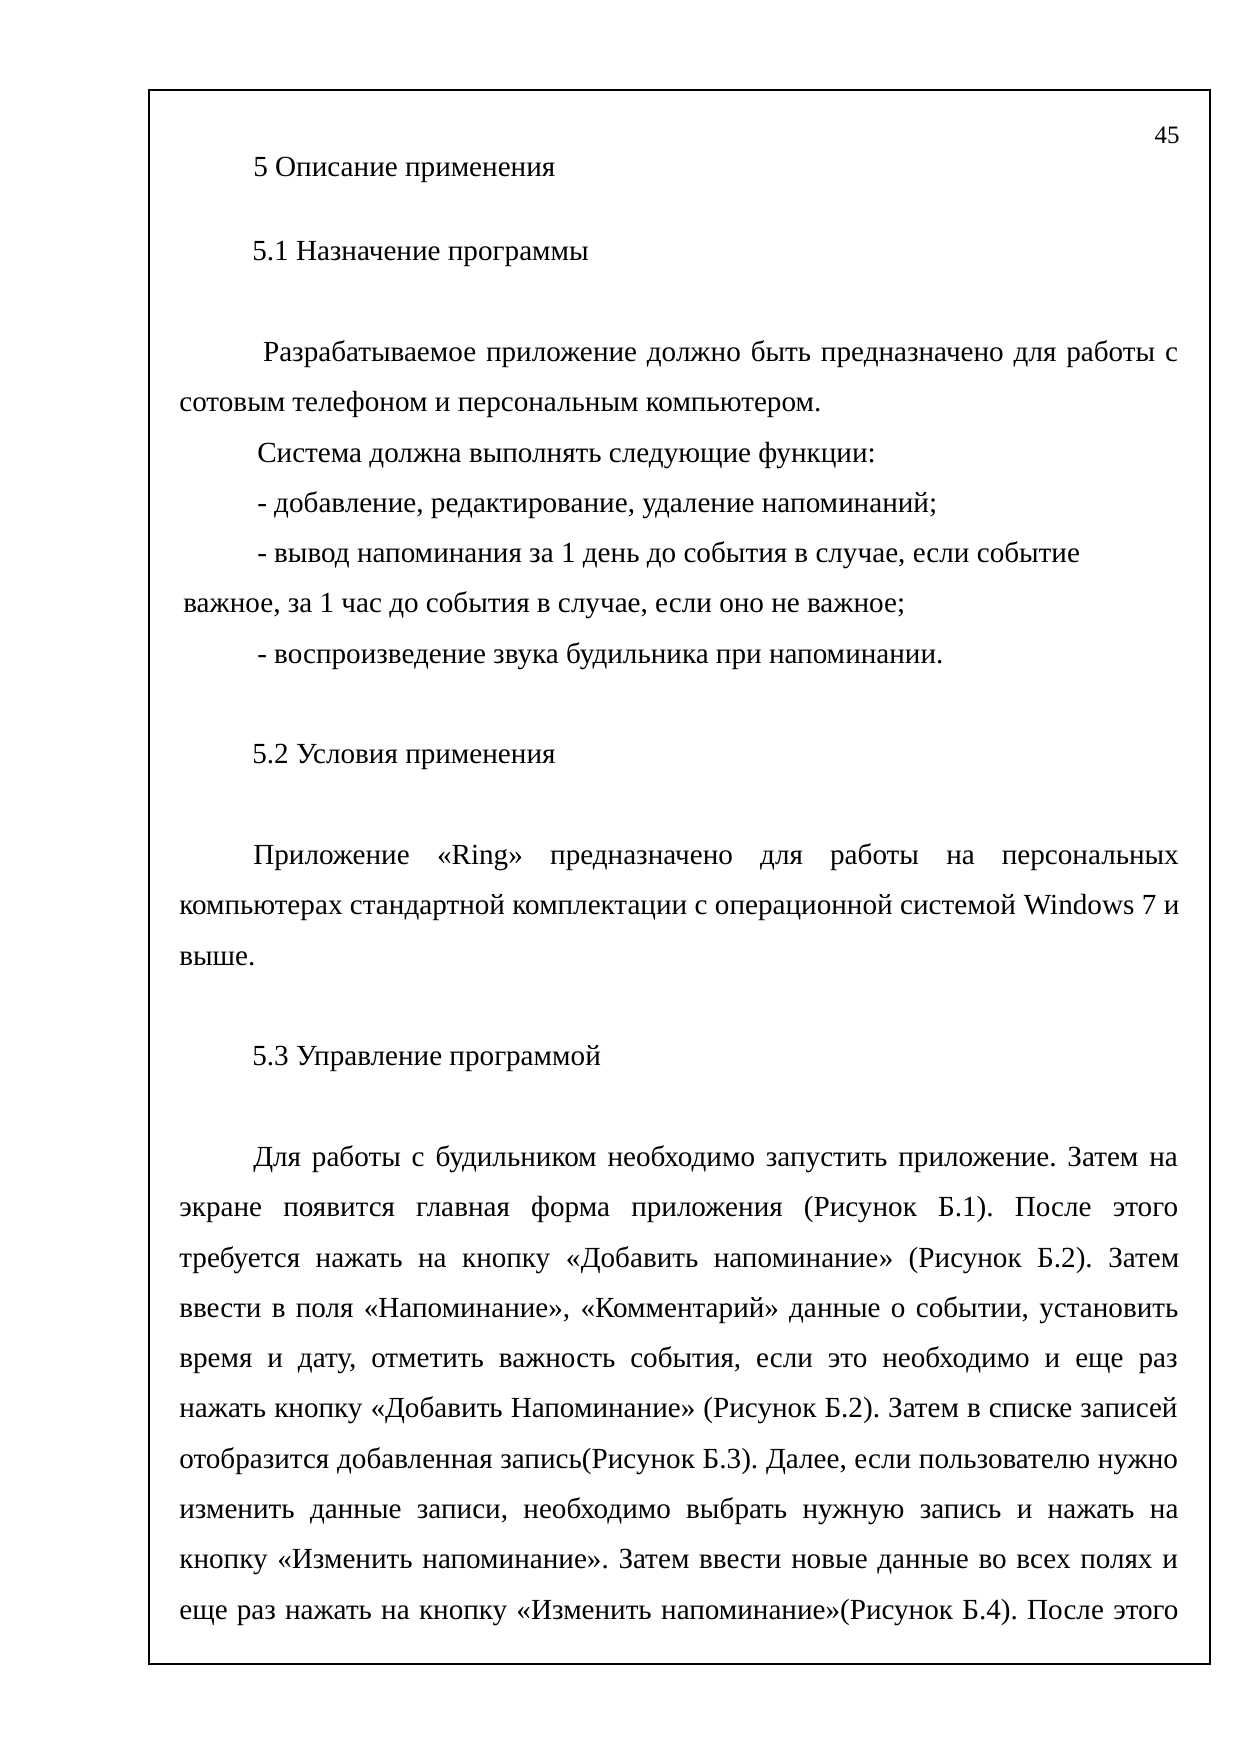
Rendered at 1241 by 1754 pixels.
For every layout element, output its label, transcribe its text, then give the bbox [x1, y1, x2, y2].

text Разрабатываемое приложение должно быть предназначено для работы с сотовым телефоном и персональным компьютером. [179, 334, 1179, 418]
text Для работы с будильником необходимо запустить приложение. Затем на экране появится главная форма приложения (Рисунок Б.1). После этого требуется нажать на кнопку «Добавить напоминание» (Рисунок Б.2). Затем ввести в поля «Напоминание», «Комментарий» данные о событии, установить время и дату, отметить важность события, если это необходимо и еще раз нажать кнопку «Добавить Напоминание» (Рисунок Б.2). Затем в списке записей отобразится добавленная запись(Рисунок Б.3). Далее, если пользователю нужно изменить данные записи, необходимо выбрать нужную запись и нажать на кнопку «Изменить напоминание». Затем ввести новые данные во всех полях и еще раз нажать на кнопку «Изменить напоминание»(Рисунок Б.4). После этого [179, 1139, 1179, 1625]
text - добавление, редактирование, удаление напоминаний; [183, 485, 1169, 518]
text Приложение «Ring» предназначено для работы на персональных компьютерах стандартной комплектации с операционной системой Windows 7 и выше. [179, 837, 1179, 971]
subtitle 5.2 Условия применения [179, 737, 1179, 770]
subtitle 5.1 Назначение программы [179, 233, 1179, 267]
subtitle 5.3 Управление программой [179, 1038, 1179, 1072]
text - вывод напоминания за 1 день до события в случае, если событие важное, за 1 час до события в случае, если оно не важное; [183, 535, 1169, 619]
text 5 Описание применения [179, 149, 1179, 183]
text - воспроизведение звука будильника при напоминании. [183, 636, 1169, 669]
text Система должна выполнять следующие функции: [183, 435, 1169, 468]
